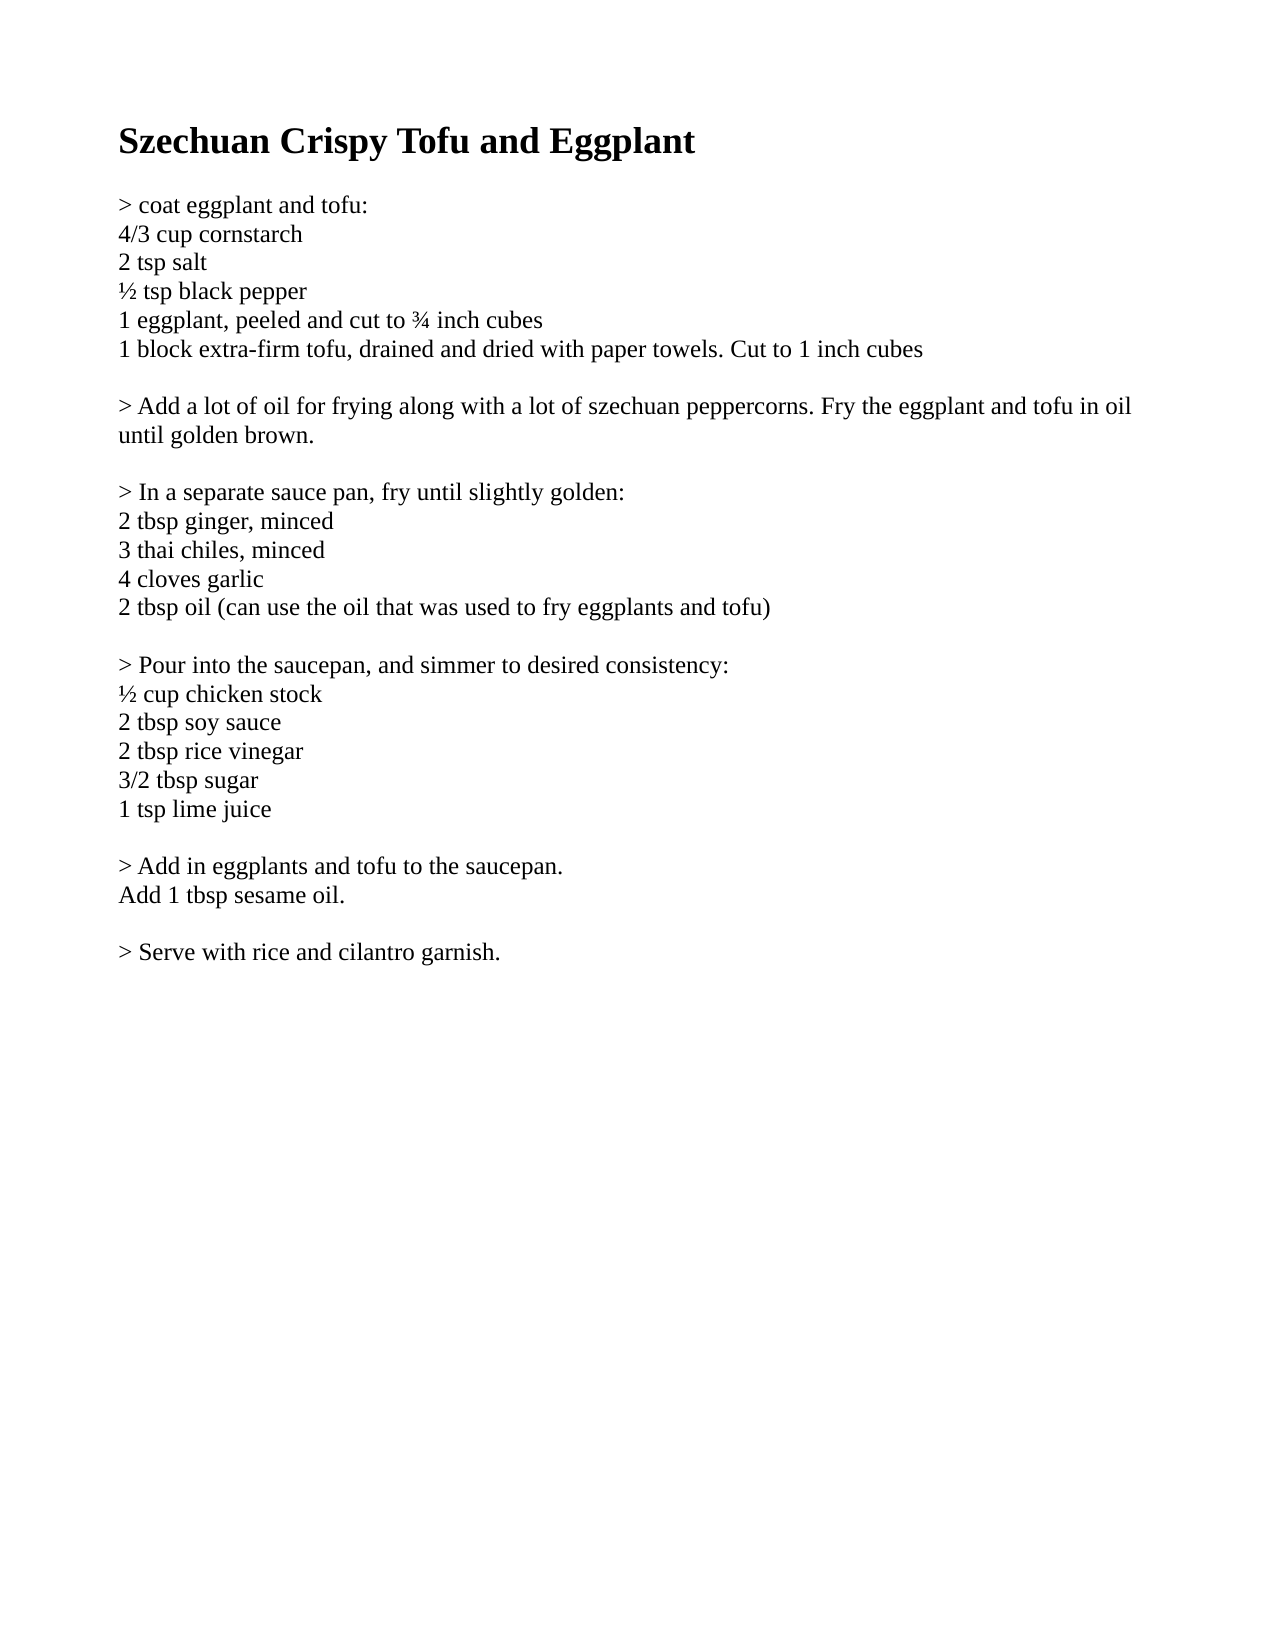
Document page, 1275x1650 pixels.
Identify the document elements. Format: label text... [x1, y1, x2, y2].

text 1 eggplant, peeled and cut to ¾ inch cubes [118, 305, 1157, 334]
text 4/3 cup cornstarch [118, 219, 1157, 247]
text > Serve with rice and cilantro garnish. [118, 937, 1157, 966]
text > Add a lot of oil for frying along with a lot of szechuan peppercorns. Fry the eggplant and tofu in oil until golden brown. [118, 391, 1157, 449]
text 3 thai chiles, minced [118, 535, 1157, 564]
text > Pour into the saucepan, and simmer to desired consistency: [118, 650, 1157, 679]
text > Add in eggplants and tofu to the saucepan. [118, 851, 1157, 880]
text 1 tsp lime juice [118, 794, 1157, 822]
text > In a separate sauce pan, fry until slightly golden: [118, 477, 1157, 506]
text 3/2 tbsp sugar [118, 765, 1157, 794]
text ½ tsp black pepper [118, 276, 1157, 305]
text Add 1 tbsp sesame oil. [118, 880, 1157, 909]
text 2 tbsp rice vinegar [118, 736, 1157, 765]
text 1 block extra-firm tofu, drained and dried with paper towels. Cut to 1 inch cubes [118, 334, 1157, 362]
text 2 tbsp oil (can use the oil that was used to fry eggplants and tofu) [118, 592, 1157, 621]
text ½ cup chicken stock [118, 679, 1157, 707]
text 2 tsp salt [118, 247, 1157, 276]
text Szechuan Crispy Tofu and Eggplant [118, 118, 1157, 161]
text 4 cloves garlic [118, 564, 1157, 592]
text 2 tbsp soy sauce [118, 707, 1157, 736]
text 2 tbsp ginger, minced [118, 506, 1157, 535]
text > coat eggplant and tofu: [118, 190, 1157, 219]
